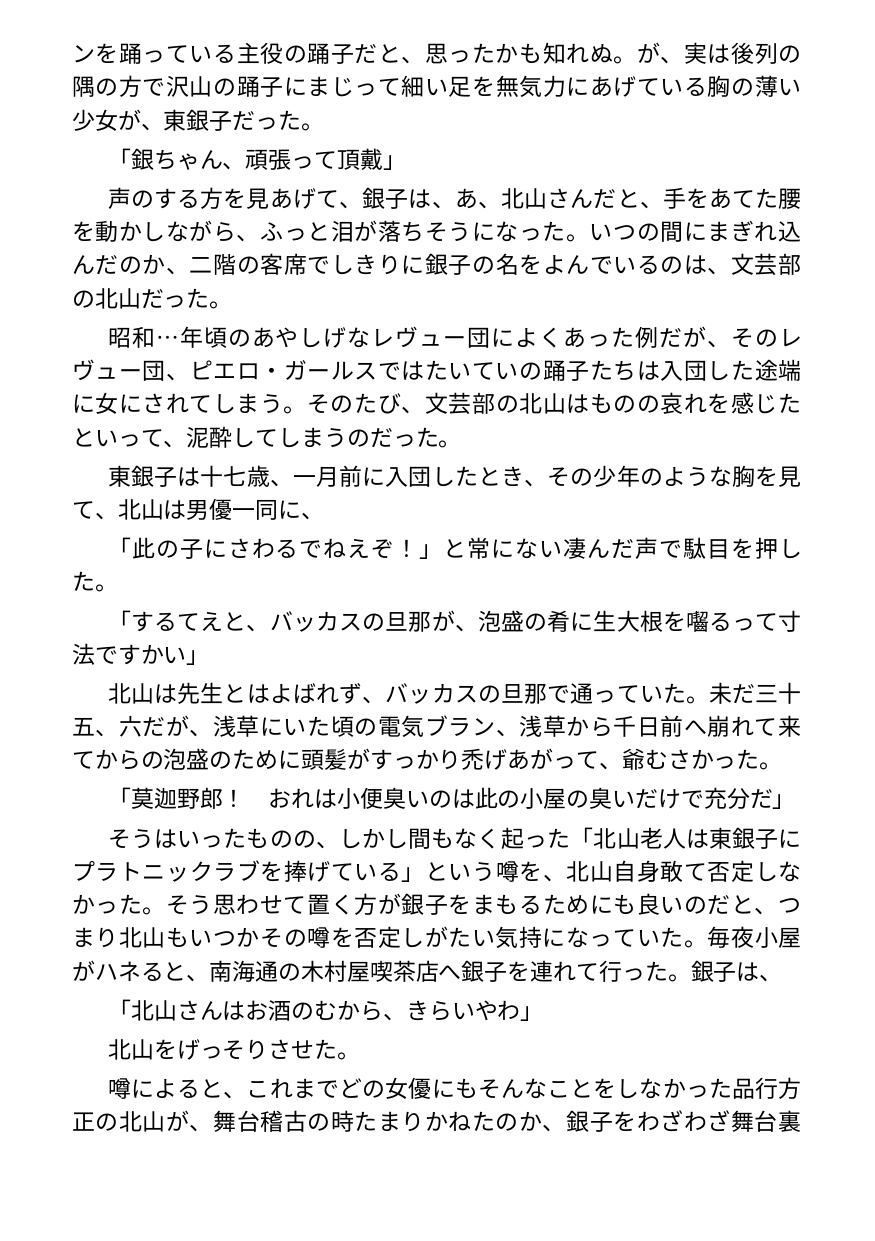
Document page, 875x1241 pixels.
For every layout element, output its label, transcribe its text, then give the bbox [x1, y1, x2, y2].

text 北山は先生とはよばれず、バッカスの旦那で通っていた。未だ三十五、六だが、浅草にいた頃の電気ブラン、浅草から千日前へ崩れて来てからの泡盛のために頭髪がすっかり禿げあがって、爺むさかった。 [72, 676, 802, 775]
text 昭和…年頃のあやしげなレヴュー団によくあった例だが、そのレヴュー団、ピエロ・ガールスではたいていの踊子たちは入団した途端に女にされてしまう。そのたび、文芸部の北山はものの哀れを感じたといって、泥酔してしまうのだった。 [72, 320, 802, 453]
text 北山をげっそりさせた。 [72, 1032, 802, 1065]
text 「北山さんはお酒のむから、きらいやわ」 [72, 993, 802, 1026]
text 「するてえと、バッカスの旦那が、泡盛の肴に生大根を囓るって寸法ですかい」 [72, 603, 802, 670]
text 「莫迦野郎！ おれは小便臭いのは此の小屋の臭いだけで充分だ」 [72, 781, 802, 814]
text そうはいったものの、しかし間もなく起った「北山老人は東銀子にプラトニックラブを捧げている」という噂を、北山自身敢て否定しなかった。そう思わせて置く方が銀子をまもるためにも良いのだと、つまり北山もいつかその噂を否定しがたい気持になっていた。毎夜小屋がハネると、南海通の木村屋喫茶店へ銀子を連れて行った。銀子は、 [72, 821, 802, 987]
text 「銀ちゃん、頑張って頂戴」 [72, 142, 802, 175]
text 声のする方を見あげて、銀子は、あ、北山さんだと、手をあてた腰を動かしながら、ふっと泪が落ちそうになった。いつの間にまぎれ込んだのか、二階の客席でしきりに銀子の名をよんでいるのは、文芸部の北山だった。 [72, 181, 802, 314]
text 東銀子は十七歳、一月前に入団したとき、その少年のような胸を見て、北山は男優一同に、 [72, 458, 802, 525]
text ンを踊っている主役の踊子だと、思ったかも知れぬ。が、実は後列の隅の方で沢山の踊子にまじって細い足を無気力にあげている胸の薄い少女が、東銀子だった。 [72, 36, 802, 136]
text 噂によると、これまでどの女優にもそんなことをしなかった品行方正の北山が、舞台稽古の時たまりかねたのか、銀子をわざわざ舞台裏 [72, 1071, 802, 1137]
text 「此の子にさわるでねえぞ！」と常にない凄んだ声で駄目を押した。 [72, 531, 802, 597]
